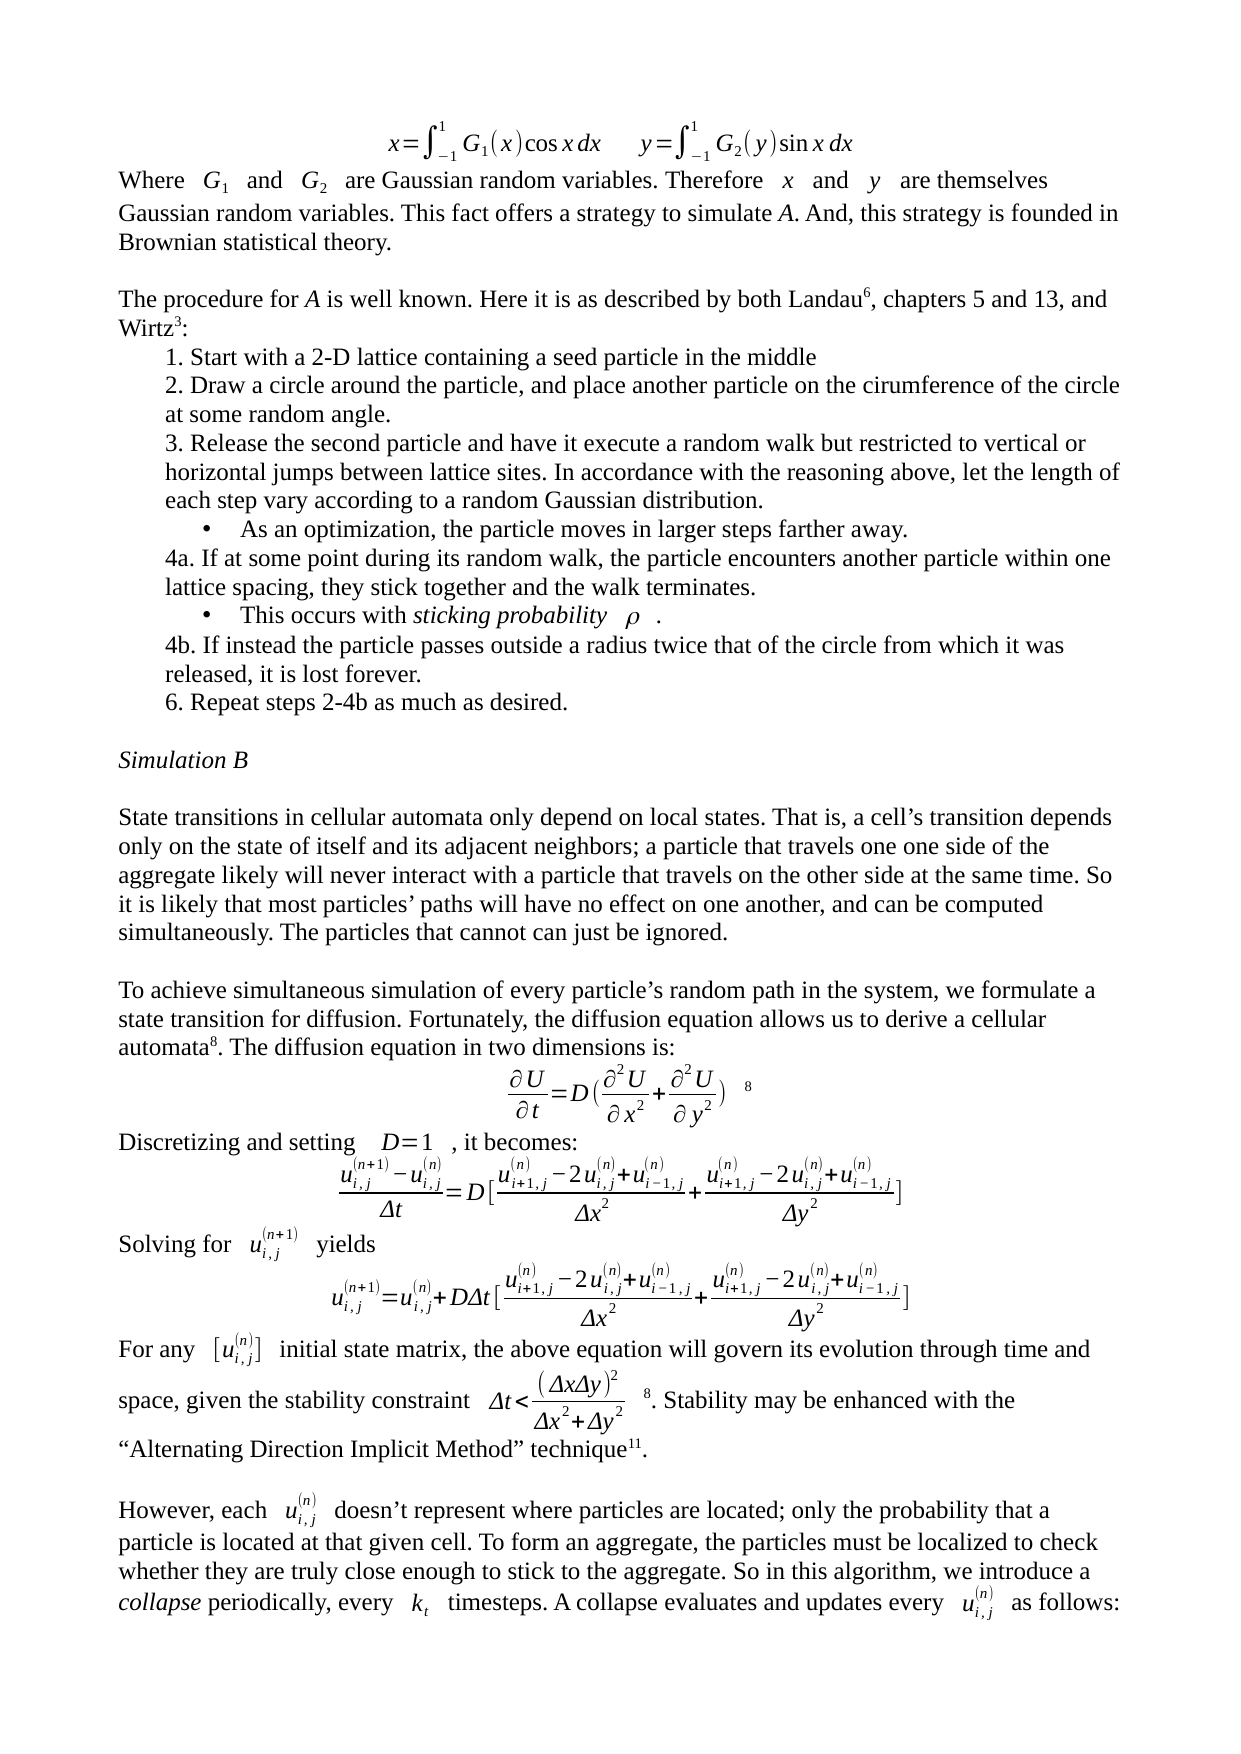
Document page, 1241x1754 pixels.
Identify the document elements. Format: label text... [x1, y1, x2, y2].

text 6. Repeat steps 2-4b as much as desired. [165, 687, 1122, 716]
text However, eachdoesn’t represent where particles are located; only the probability that a particle is located at that given cell. To form an aggregate, the particles must be localized to check whether they are truly close enough to stick to the aggregate. So in this algorithm, we introduce a collapse periodically, everytimesteps. A collapse evaluates and updates everyas follows: [118, 1492, 1122, 1620]
text For anyinitial state matrix, the above equation will govern its evolution through time and space, given the stability constraint8. Stability may be enhanced with the “Alternating Direction Implicit Method” technique11. [118, 1331, 1122, 1463]
text 4a. If at some point during its random walk, the particle encounters another particle within one lattice spacing, they stick together and the walk terminates. [165, 543, 1122, 600]
text 3. Release the second particle and have it execute a random walk but restricted to vertical or horizontal jumps between lattice sites. In accordance with the reasoning above, let the length of each step vary according to a random Gaussian distribution. [165, 428, 1122, 514]
text Simulation B [118, 745, 1122, 774]
text 2. Draw a circle around the particle, and place another particle on the cirumference of the circle at some random angle. [165, 370, 1122, 428]
text 8 [118, 1061, 1122, 1127]
text Discretizing and setting , it becomes: [118, 1127, 1122, 1156]
text State transitions in cellular automata only depend on local states. That is, a cell’s transition depends only on the state of itself and its adjacent neighbors; a particle that travels one one side of the aggregate likely will never interact with a particle that travels on the other side at the same time. So it is likely that most particles’ paths will have no effect on one another, and can be computed simultaneously. The particles that cannot can just be ignored. [118, 802, 1122, 946]
text 1. Start with a 2-D lattice containing a seed particle in the middle [165, 342, 1122, 370]
text The procedure for A is well known. Here it is as described by both Landau6, chapters 5 and 13, and Wirtz3: [118, 284, 1122, 342]
text 4b. If instead the particle passes outside a radius twice that of the circle from which it was released, it is lost forever. [165, 630, 1122, 687]
text Solving foryields [118, 1226, 1122, 1261]
text Whereandare Gaussian random variables. Thereforeandare themselves Gaussian random variables. This fact offers a strategy to simulate A. And, this strategy is founded in Brownian statistical theory. [118, 165, 1122, 255]
list As an optimization, the particle moves in larger steps farther away. [202, 514, 1122, 543]
list This occurs with sticking probability. [202, 600, 1122, 630]
text To achieve simultaneous simulation of every particle’s random path in the system, we formulate a state transition for diffusion. Fortunately, the diffusion equation allows us to derive a cellular automata8. The diffusion equation in two dimensions is: [118, 975, 1122, 1061]
